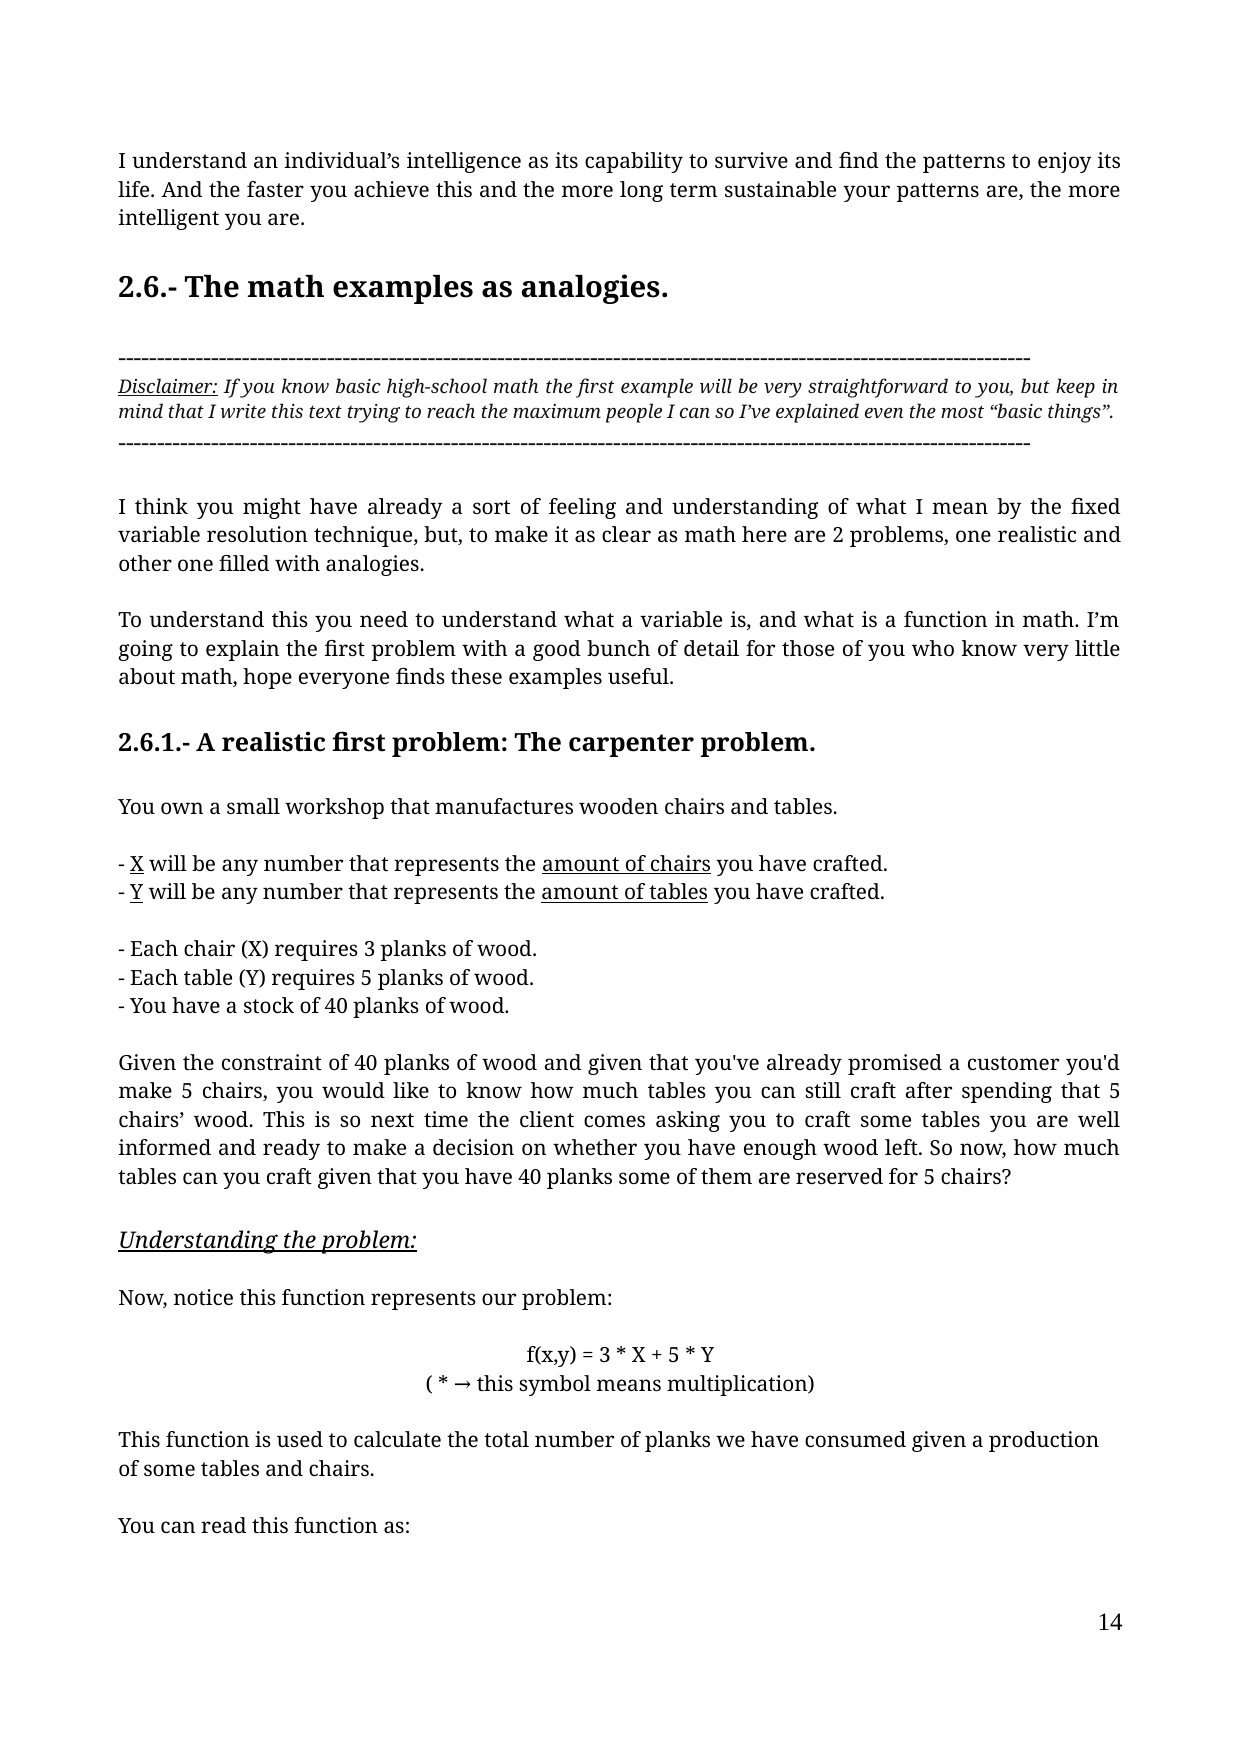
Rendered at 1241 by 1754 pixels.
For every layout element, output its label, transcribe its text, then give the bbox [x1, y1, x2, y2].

text - X will be any number that represents the amount of chairs you have crafted. [118, 849, 1122, 877]
text You own a small workshop that manufactures wooden chairs and tables. [118, 792, 1122, 821]
text ( * → this symbol means multiplication) [118, 1369, 1122, 1397]
text I understand an individual’s intelligence as its capability to survive and find the patterns to enjoy its life. And the faster you achieve this and the more long term sustainable your patterns are, the more intelligent you are. [118, 147, 1122, 232]
text Now, notice this function represents our problem: [118, 1283, 1122, 1312]
text Given the constraint of 40 planks of wood and given that you've already promised a customer you'd make 5 chairs, you would like to know how much tables you can still craft after spending that 5 chairs’ wood. This is so next time the client comes asking you to craft some tables you are well informed and ready to make a decision on whether you have enough wood left. So now, how much tables can you craft given that you have 40 planks some of them are reserved for 5 chairs? [118, 1048, 1122, 1190]
text - You have a stock of 40 planks of wood. [118, 991, 1122, 1019]
text Disclaimer: If you know basic high-school math the first example will be very straightforward to you, but keep in mind that I write this text trying to reach the maximum people I can so I’ve explained even the most “basic things”. [118, 373, 1122, 424]
text - Y will be any number that represents the amount of tables you have crafted. [118, 877, 1122, 906]
text You can read this function as: [118, 1511, 1122, 1539]
text - Each table (Y) requires 5 planks of wood. [118, 963, 1122, 991]
text Understanding the problem: [118, 1224, 1122, 1255]
text f(x,y) = 3 * X + 5 * Y [118, 1340, 1122, 1369]
text ---------------------------------------------------------------------------------------------------------------------- [118, 339, 1122, 373]
text To understand this you need to understand what a variable is, and what is a function in math. I’m going to explain the first problem with a good bunch of detail for those of you who know very little about math, hope everyone finds these examples useful. [118, 606, 1122, 691]
text This function is used to calculate the total number of planks we have consumed given a production of some tables and chairs. [118, 1426, 1122, 1482]
text ---------------------------------------------------------------------------------------------------------------------- [118, 424, 1122, 458]
text - Each chair (X) requires 3 planks of wood. [118, 934, 1122, 963]
text 2.6.1.- A realistic first problem: The carpenter problem. [118, 724, 1122, 758]
text I think you might have already a sort of feeling and understanding of what I mean by the fixed variable resolution technique, but, to make it as clear as math here are 2 problems, one realistic and other one filled with analogies. [118, 492, 1122, 577]
text 2.6.- The math examples as analogies. [118, 266, 1122, 306]
